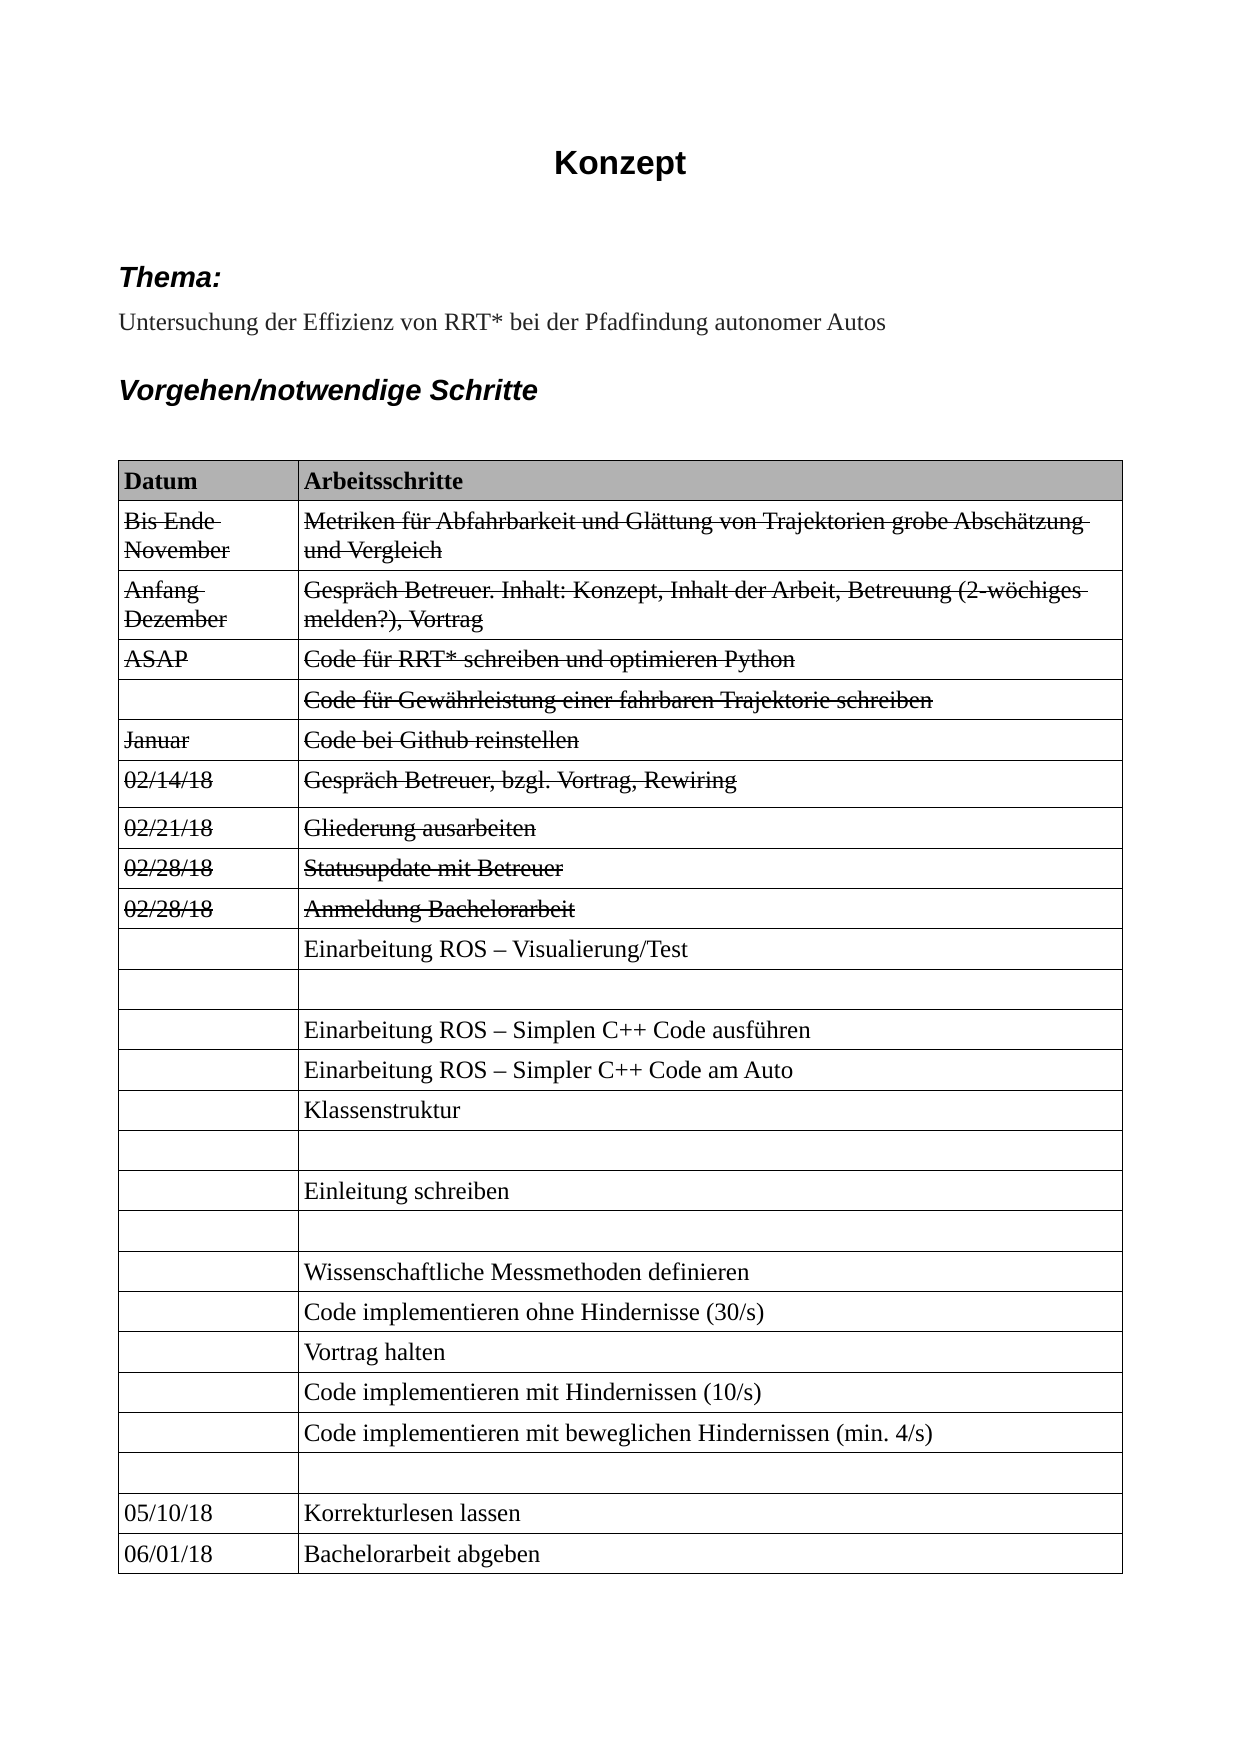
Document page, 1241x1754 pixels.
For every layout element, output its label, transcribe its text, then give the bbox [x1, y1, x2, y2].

subtitle Vorgehen/notwendige Schritte [118, 373, 1122, 406]
table_cell Code bei Github reinstellen [299, 720, 1122, 759]
table_cell [119, 1091, 298, 1130]
table_cell Einleitung schreiben [299, 1171, 1122, 1210]
table_cell Wissenschaftliche Messmethoden definieren [299, 1252, 1122, 1291]
table_cell Code für Gewährleistung einer fahrbaren Trajektorie schreiben [299, 680, 1122, 719]
table_cell Code für RRT* schreiben und optimieren Python [299, 640, 1122, 679]
table_cell [119, 1171, 298, 1210]
table_cell Anfang Dezember [119, 571, 298, 638]
table_cell Gespräch Betreuer, bzgl. Vortrag, Rewiring [299, 761, 1122, 807]
table_cell 28.02.18 [119, 849, 298, 888]
table_cell Einarbeitung ROS – Simpler C++ Code am Auto [299, 1050, 1122, 1089]
table_cell 10.05.18 [119, 1494, 298, 1533]
table_header Arbeitsschritte [299, 461, 1122, 500]
table_header Datum [119, 461, 298, 500]
table_cell [119, 1211, 298, 1251]
table_cell [299, 1131, 1122, 1170]
table_cell [119, 1292, 298, 1331]
table_cell [119, 1373, 298, 1412]
table_cell 01.06.18 [119, 1534, 298, 1573]
table_cell [119, 1010, 298, 1049]
table_cell [119, 970, 298, 1009]
table_cell Code implementieren ohne Hindernisse (30/s) [299, 1292, 1122, 1331]
table_cell [119, 929, 298, 968]
table_cell 28.02.18 [119, 889, 298, 928]
table_cell [119, 1453, 298, 1493]
table_cell [299, 970, 1122, 1009]
table_cell Code implementieren mit beweglichen Hindernissen (min. 4/s) [299, 1413, 1122, 1452]
table_cell Januar [119, 720, 298, 759]
table_cell [119, 1131, 298, 1170]
table_cell [119, 1050, 298, 1089]
table_cell Anmeldung Bachelorarbeit [299, 889, 1122, 928]
table_cell Korrekturlesen lassen [299, 1494, 1122, 1533]
table_cell [299, 1453, 1122, 1493]
table_cell Bis Ende November [119, 501, 298, 569]
table_cell Statusupdate mit Betreuer [299, 849, 1122, 888]
table_cell [119, 1413, 298, 1452]
table_cell Gliederung ausarbeiten [299, 808, 1122, 848]
subtitle Thema: [118, 261, 1122, 294]
table_cell ASAP [119, 640, 298, 679]
table_cell [119, 1252, 298, 1291]
table_cell Code implementieren mit Hindernissen (10/s) [299, 1373, 1122, 1412]
subtitle Konzept [118, 143, 1122, 182]
table_cell Gespräch Betreuer. Inhalt: Konzept, Inhalt der Arbeit, Betreuung (2-wöchiges melden?), Vortrag [299, 571, 1122, 638]
text Untersuchung der Effizienz von RRT* bei der Pfadfindung autonomer Autos [118, 307, 1122, 335]
table_cell 21.02.18 [119, 808, 298, 848]
table_cell Vortrag halten [299, 1332, 1122, 1372]
table_cell [119, 1332, 298, 1372]
table_cell [119, 680, 298, 719]
table_cell Metriken für Abfahrbarkeit und Glättung von Trajektorien grobe Abschätzung und Vergleich [299, 501, 1122, 569]
table_cell Einarbeitung ROS – Simplen C++ Code ausführen [299, 1010, 1122, 1049]
table_cell Klassenstruktur [299, 1091, 1122, 1130]
table_cell Bachelorarbeit abgeben [299, 1534, 1122, 1573]
table_cell 14.02.18 [119, 761, 298, 807]
table_cell Einarbeitung ROS – Visualierung/Test [299, 929, 1122, 968]
table_cell [299, 1211, 1122, 1251]
